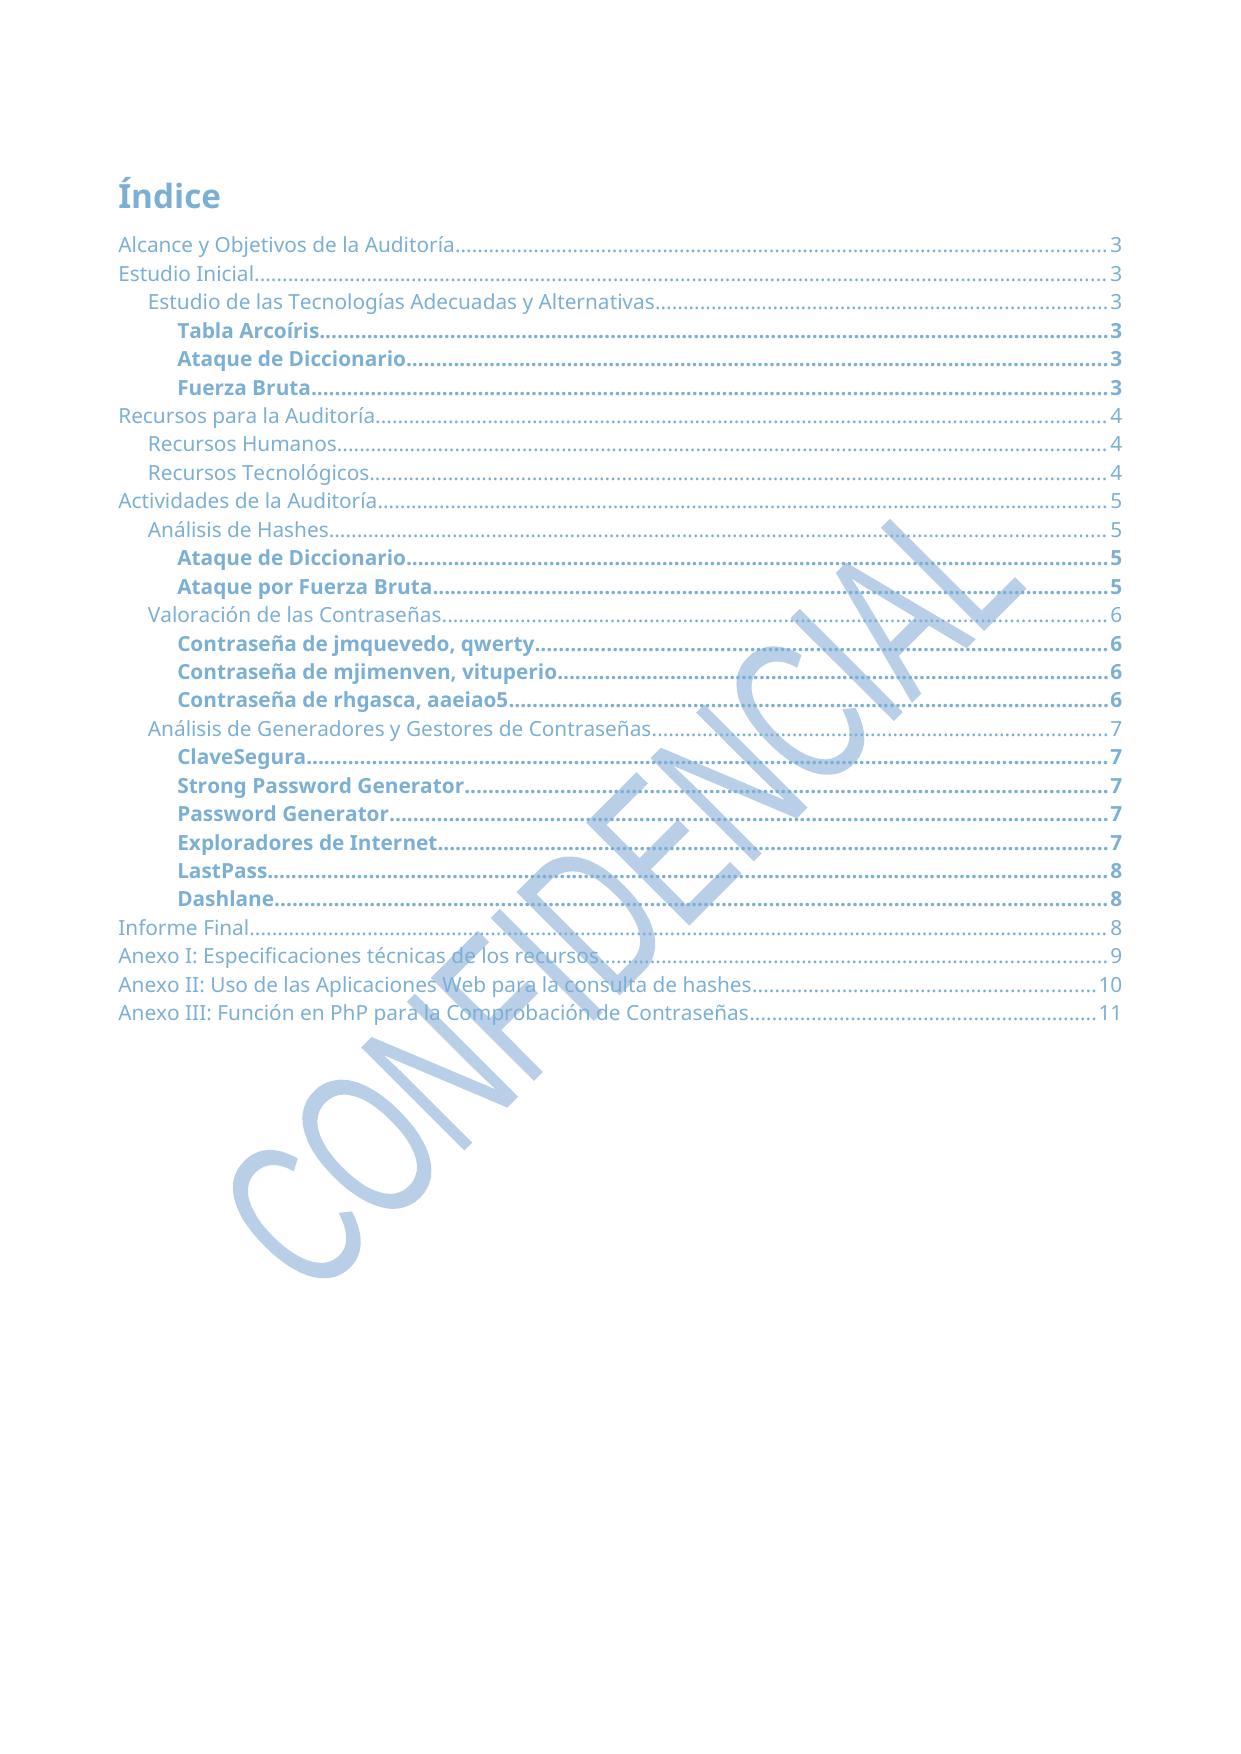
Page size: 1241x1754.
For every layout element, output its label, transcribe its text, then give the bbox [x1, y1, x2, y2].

text Análisis de Hashes 5 [148, 515, 1122, 543]
text Actividades de la Auditoría 5 [118, 486, 1122, 515]
text Anexo I: Especificaciones técnicas de los recursos 9 [585, 941, 640, 970]
text Recursos para la Auditoría 4 [118, 401, 1122, 429]
text Análisis de Generadores y Gestores de Contraseñas 7 [715, 714, 766, 742]
text Ataque por Fuerza Bruta 5 [864, 572, 952, 600]
text Exploradores de Internet 7 [738, 828, 1122, 856]
text LastPass 8 [548, 872, 601, 884]
text Anexo III: Función en PhP para la Comprobación de Contraseñas 11 [421, 998, 478, 1027]
subtitle Índice [118, 173, 1122, 218]
text Exploradores de Internet 7 [666, 828, 747, 856]
text Contraseña de mjimenven, vituperio 6 [901, 657, 1122, 686]
text Anexo III: Función en PhP para la Comprobación de Contraseñas 11 [118, 998, 431, 1027]
text Contraseña de mjimenven, vituperio 6 [849, 657, 901, 686]
text Informe Final 8 [557, 913, 640, 941]
text Password Generator 7 [709, 799, 1122, 828]
text Ataque de Diccionario 3 [177, 344, 1122, 373]
text Contraseña de jmquevedo, qwerty 6 [177, 629, 828, 657]
text Dashlane 8 [624, 884, 675, 913]
text Informe Final 8 [647, 913, 1122, 941]
text Strong Password Generator 7 [680, 771, 748, 799]
text Valoración de las Contraseñas 6 [866, 600, 914, 629]
text Strong Password Generator 7 [772, 771, 1122, 799]
text Recursos Tecnológicos 4 [148, 458, 1122, 486]
text Valoración de las Contraseñas 6 [988, 600, 1122, 629]
text Anexo I: Especificaciones técnicas de los recursos 9 [533, 941, 593, 970]
text Anexo I: Especificaciones técnicas de los recursos 9 [646, 941, 1122, 970]
text Dashlane 8 [703, 884, 1122, 913]
text Exploradores de Internet 7 [611, 828, 668, 856]
text LastPass 8 [652, 856, 1122, 884]
text Contraseña de jmquevedo, qwerty 6 [821, 629, 884, 657]
text Contraseña de mjimenven, vituperio 6 [752, 657, 857, 686]
text Contraseña de mjimenven, vituperio 6 [177, 657, 747, 686]
text Estudio de las Tecnologías Adecuadas y Alternativas 3 [148, 287, 1122, 316]
text Contraseña de rhgasca, aaeiao5 6 [177, 686, 744, 714]
text Estudio Inicial 3 [118, 259, 1122, 287]
text Recursos Humanos 4 [148, 429, 1122, 458]
text Password Generator 7 [608, 799, 719, 828]
text Análisis de Generadores y Gestores de Contraseñas 7 [859, 714, 1122, 742]
text Valoración de las Contraseñas 6 [148, 600, 868, 629]
text Strong Password Generator 7 [719, 771, 781, 798]
text ClaveSegura 7 [788, 742, 848, 759]
text ClaveSegura 7 [177, 742, 753, 771]
text Anexo II: Uso de las Aplicaciones Web para la consulta de hashes 10 [453, 970, 569, 998]
text Contraseña de jmquevedo, qwerty 6 [900, 629, 1122, 657]
text Password Generator 7 [177, 799, 608, 828]
text Valoración de las Contraseñas 6 [912, 600, 981, 629]
text Anexo II: Uso de las Aplicaciones Web para la consulta de hashes 10 [562, 970, 1122, 998]
text Dashlane 8 [177, 884, 536, 913]
text Ataque de Diccionario 5 [916, 543, 1122, 572]
text Exploradores de Internet 7 [177, 828, 618, 856]
text Tabla Arcoíris 3 [177, 316, 1122, 344]
text Contraseña de rhgasca, aaeiao5 6 [752, 686, 885, 714]
text Informe Final 8 [505, 913, 564, 941]
text LastPass 8 [576, 856, 646, 884]
text Dashlane 8 [667, 884, 707, 903]
text Fuerza Bruta 3 [177, 373, 1122, 401]
text Anexo III: Función en PhP para la Comprobación de Contraseñas 11 [506, 998, 1122, 1027]
text Ataque por Fuerza Bruta 5 [854, 581, 884, 600]
text Strong Password Generator 7 [177, 771, 690, 799]
text Ataque por Fuerza Bruta 5 [945, 572, 1122, 600]
text Análisis de Generadores y Gestores de Contraseñas 7 [762, 714, 849, 742]
text ClaveSegura 7 [846, 742, 1122, 771]
text Anexo I: Especificaciones técnicas de los recursos 9 [118, 941, 466, 970]
text LastPass 8 [177, 856, 563, 884]
text Informe Final 8 [118, 913, 512, 941]
text Ataque por Fuerza Bruta 5 [177, 572, 851, 600]
text Contraseña de rhgasca, aaeiao5 6 [878, 686, 1122, 714]
text ClaveSegura 7 [743, 742, 806, 771]
text Ataque de Diccionario 5 [177, 543, 924, 572]
text Alcance y Objetivos de la Auditoría 3 [118, 231, 1122, 259]
text Anexo II: Uso de las Aplicaciones Web para la consulta de hashes 10 [118, 970, 449, 998]
text Análisis de Generadores y Gestores de Contraseñas 7 [148, 714, 724, 742]
text Dashlane 8 [538, 884, 629, 913]
text Anexo I: Especificaciones técnicas de los recursos 9 [463, 941, 541, 970]
